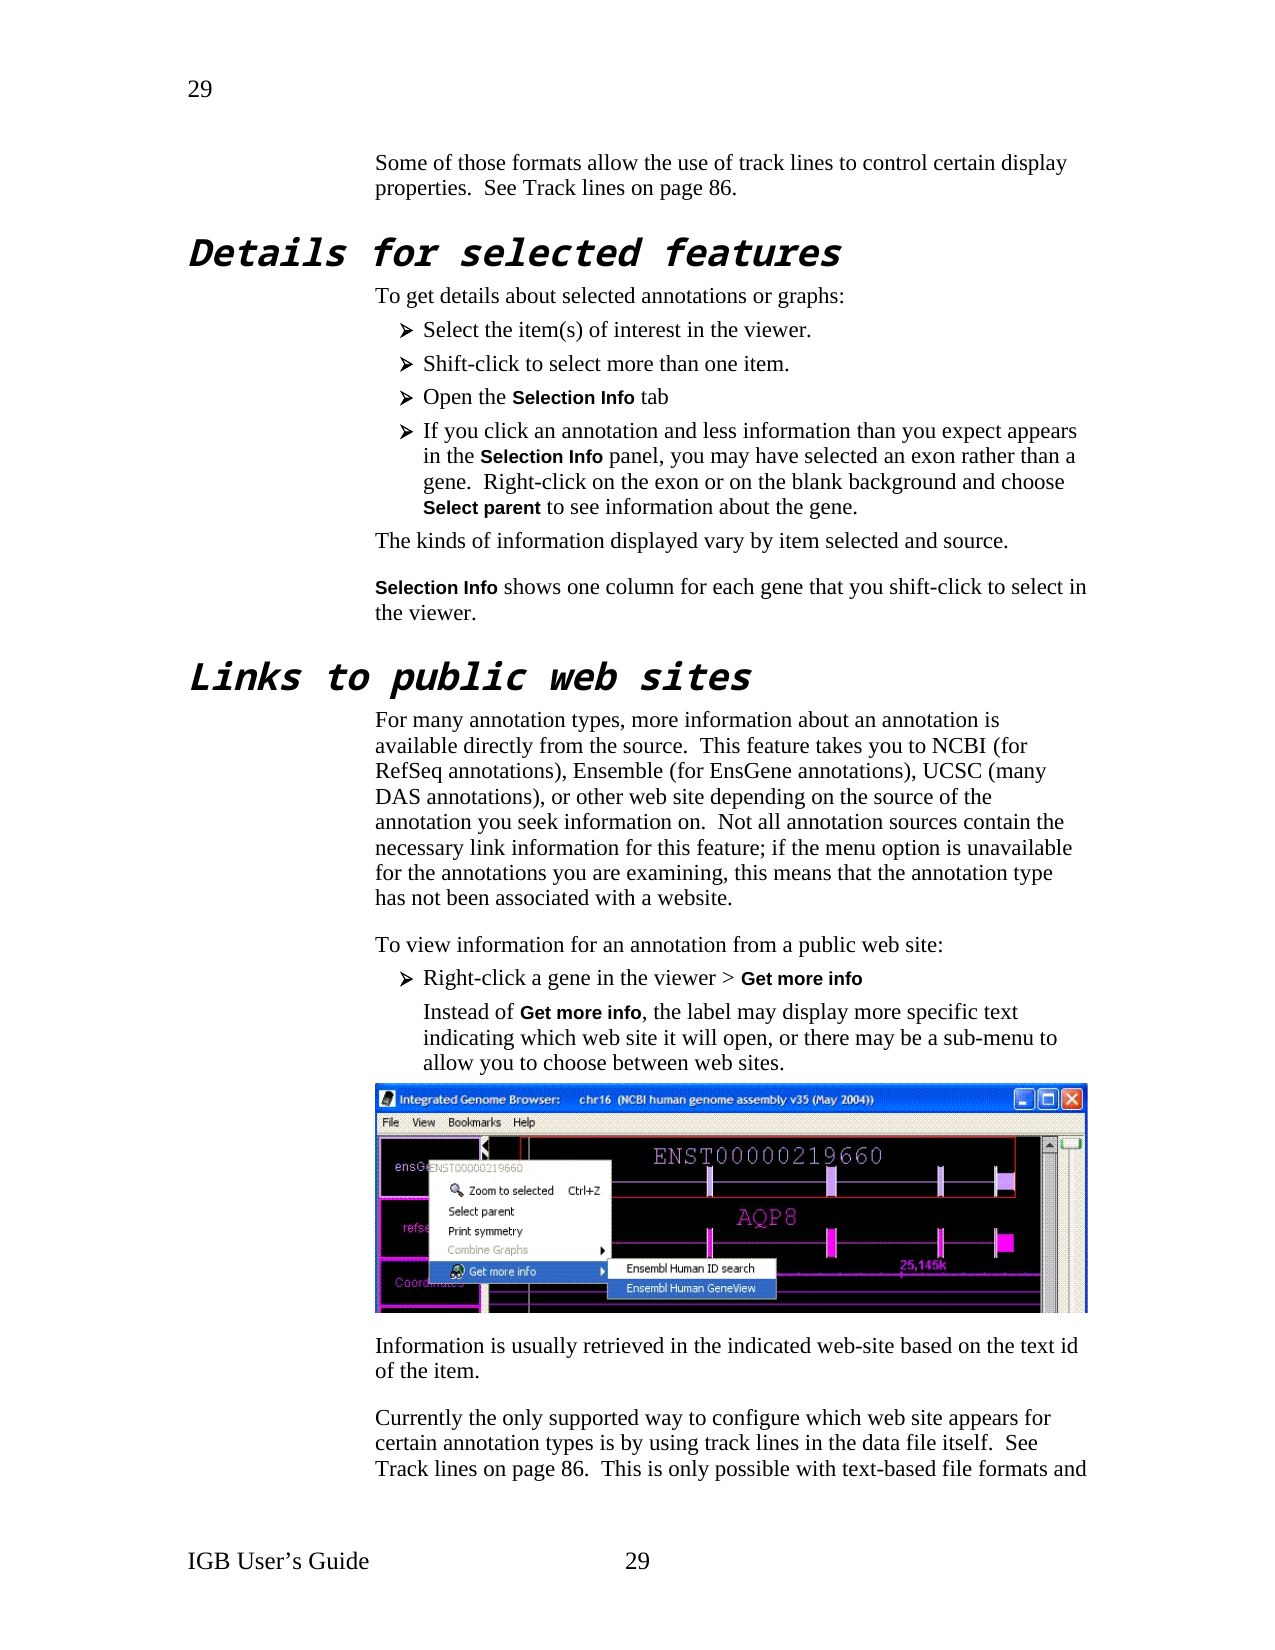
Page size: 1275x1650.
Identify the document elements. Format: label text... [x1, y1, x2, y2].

text To view information for an annotation from a public web site: [375, 932, 1087, 957]
list Instead of Get more info, the label may display more specific text indicating which web site it will open, or there may be a sub-menu to allow you to choose between web sites. [399, 999, 1087, 1075]
list Open the Selection Info tab [399, 384, 1087, 410]
text To get details about selected annotations or graphs: [375, 283, 1087, 308]
list Right-click a gene in the viewer > Get more info [399, 965, 1087, 991]
text Some of those formats allow the use of track lines to control certain display properties. See Track lines on page 86. [375, 150, 1087, 201]
text Currently the only supported way to configure which web site appears for certain annotation types is by using track lines in the data file itself. See Track lines on page 86. This is only possible with text-based file formats and [375, 1405, 1087, 1481]
text For many annotation types, more information about an annotation is available directly from the source. This feature takes you to NCBI (for RefSeq annotations), Ensemble (for EnsGene annotations), UCSC (many DAS annotations), or other web site depending on the source of the annotation you seek information on. Not all annotation sources contain the necessary link information for this feature; if the menu option is unavailable for the annotations you are examining, this means that the annotation type has not been associated with a website. [375, 707, 1087, 911]
subtitle Details for selected features [187, 226, 1087, 277]
list Shift-click to select more than one item. [399, 351, 1087, 376]
text Selection Info shows one column for each gene that you shift-click to select in the viewer. [375, 574, 1087, 625]
subtitle Links to public web sites [187, 650, 1087, 701]
text The kinds of information displayed vary by item selected and source. [375, 528, 1087, 553]
list Select the item(s) of interest in the viewer. [399, 317, 1087, 342]
text Information is usually retrieved in the indicated web-site based on the text id of the item. [375, 1333, 1087, 1384]
list If you click an annotation and less information than you expect appears in the Selection Info panel, you may have selected an exon rather than a gene. Right-click on the exon or on the blank background and choose Select parent to see information about the gene. [399, 418, 1087, 520]
picture [375, 1083, 1088, 1313]
